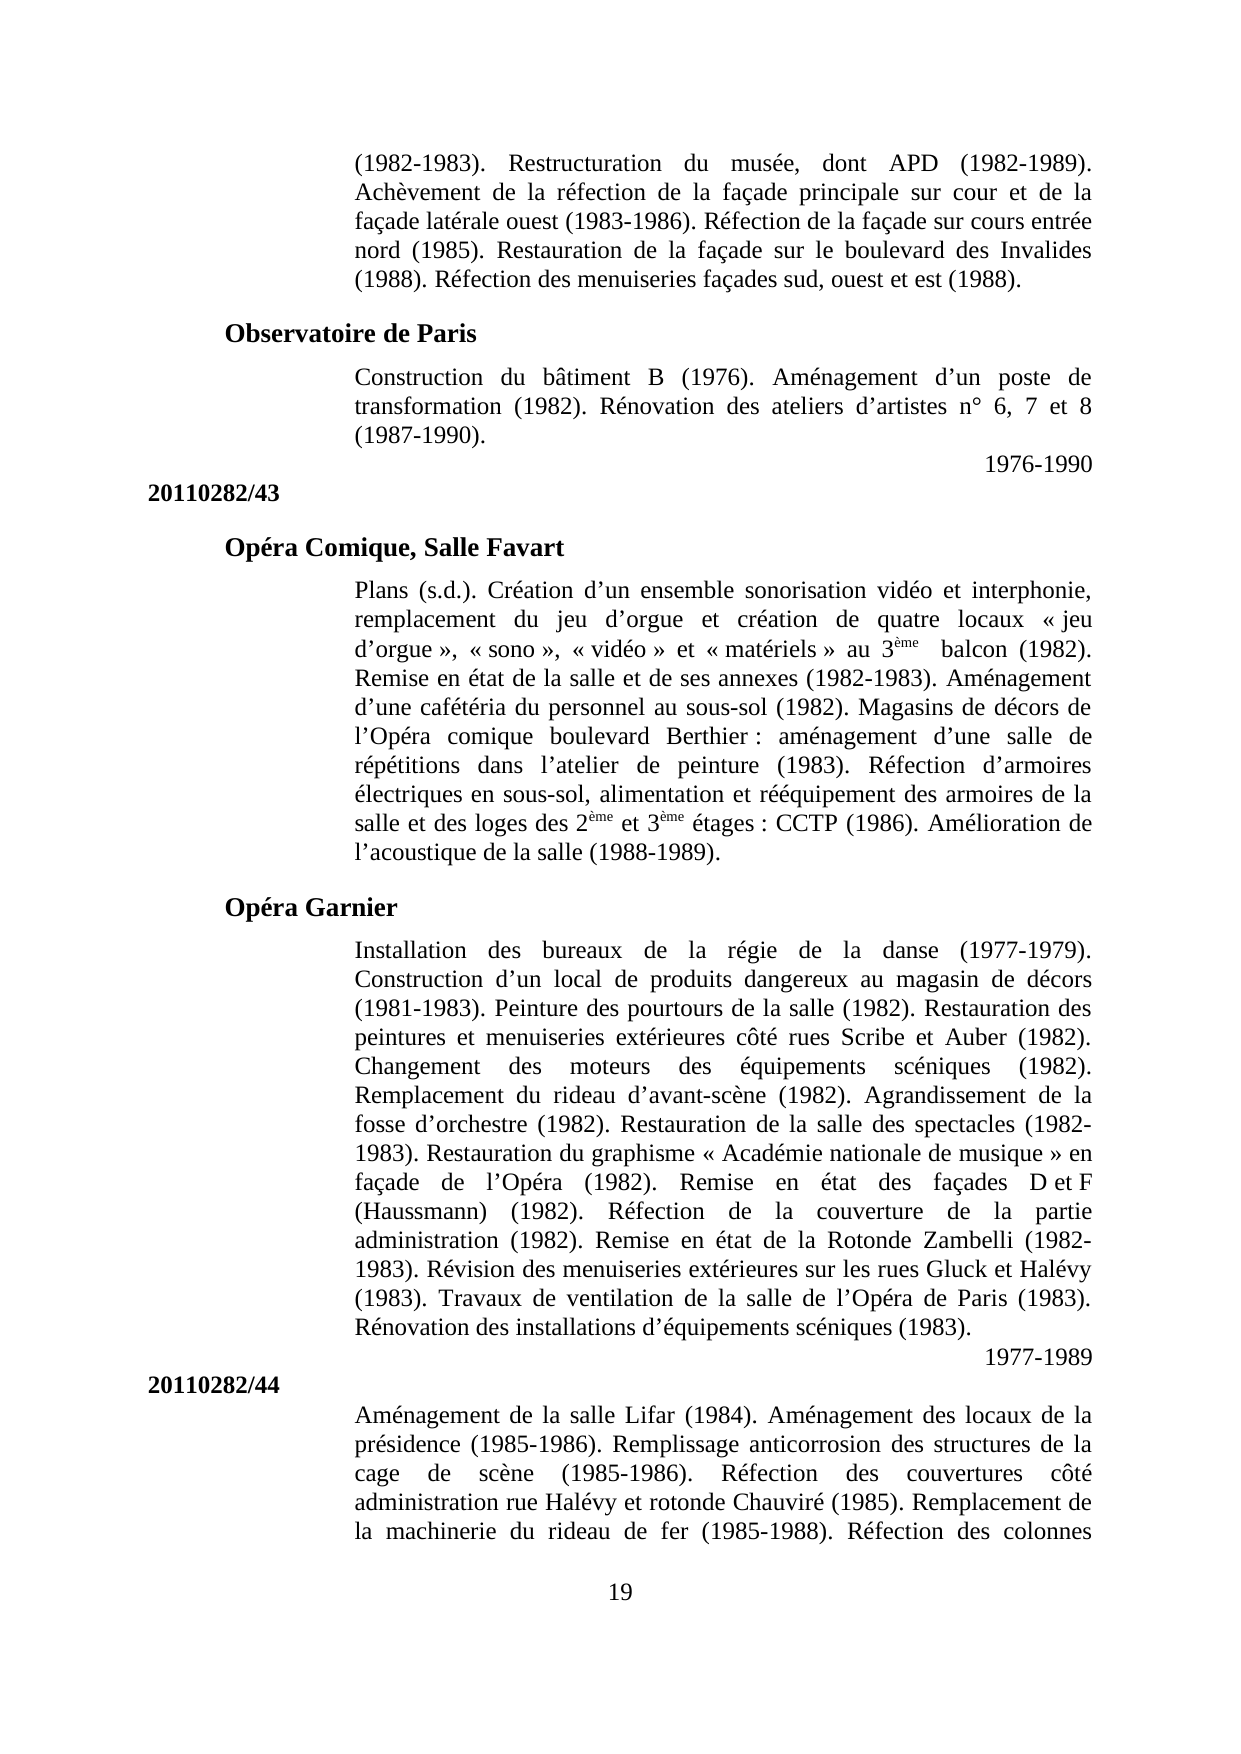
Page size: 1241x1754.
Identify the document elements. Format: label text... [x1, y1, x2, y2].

subtitle Opéra Comique, Salle Favart [224, 532, 1093, 563]
text 1977-1989 [148, 1341, 1093, 1370]
text 20110282/44 [148, 1370, 1093, 1399]
text 20110282/43 [148, 478, 1093, 507]
text Construction du bâtiment B (1976). Aménagement d’un poste de transformation (1982). Rénovation des ateliers d’artistes n° 6, 7 et 8 (1987-1990). [354, 361, 1093, 449]
text Plans (s.d.). Création d’un ensemble sonorisation vidéo et interphonie, remplacement du jeu d’orgue et création de quatre locaux « jeu d’orgue », « sono », « vidéo » et « matériels » au 3ème balcon (1982). Remise en état de la salle et de ses annexes (1982-1983). Aménagement d’une cafétéria du personnel au sous-sol (1982). Magasins de décors de l’Opéra comique boulevard Berthier : aménagement d’une salle de répétitions dans l’atelier de peinture (1983). Réfection d’armoires électriques en sous-sol, alimentation et rééquipement des armoires de la salle et des loges des 2ème et 3ème étages : CCTP (1986). Amélioration de l’acoustique de la salle (1988-1989). [354, 575, 1093, 866]
text Aménagement de la salle Lifar (1984). Aménagement des locaux de la présidence (1985-1986). Remplissage anticorrosion des structures de la cage de scène (1985-1986). Réfection des couvertures côté administration rue Halévy et rotonde Chauviré (1985). Remplacement de la machinerie du rideau de fer (1985-1988). Réfection des colonnes [354, 1399, 1093, 1545]
subtitle Observatoire de Paris [224, 318, 1093, 349]
text (1982-1983). Restructuration du musée, dont APD (1982-1989). Achèvement de la réfection de la façade principale sur cour et de la façade latérale ouest (1983-1986). Réfection de la façade sur cours entrée nord (1985). Restauration de la façade sur le boulevard des Invalides (1988). Réfection des menuiseries façades sud, ouest et est (1988). [354, 148, 1093, 293]
subtitle Opéra Garnier [224, 891, 1093, 922]
text 1976-1990 [148, 449, 1093, 478]
text Installation des bureaux de la régie de la danse (1977-1979). Construction d’un local de produits dangereux au magasin de décors (1981-1983). Peinture des pourtours de la salle (1982). Restauration des peintures et menuiseries extérieures côté rues Scribe et Auber (1982). Changement des moteurs des équipements scéniques (1982). Remplacement du rideau d’avant-scène (1982). Agrandissement de la fosse d’orchestre (1982). Restauration de la salle des spectacles (1982-1983). Restauration du graphisme « Académie nationale de musique » en façade de l’Opéra (1982). Remise en état des façades D et F (Haussmann) (1982). Réfection de la couverture de la partie administration (1982). Remise en état de la Rotonde Zambelli (1982-1983). Révision des menuiseries extérieures sur les rues Gluck et Halévy (1983). Travaux de ventilation de la salle de l’Opéra de Paris (1983). Rénovation des installations d’équipements scéniques (1983). [354, 934, 1093, 1341]
